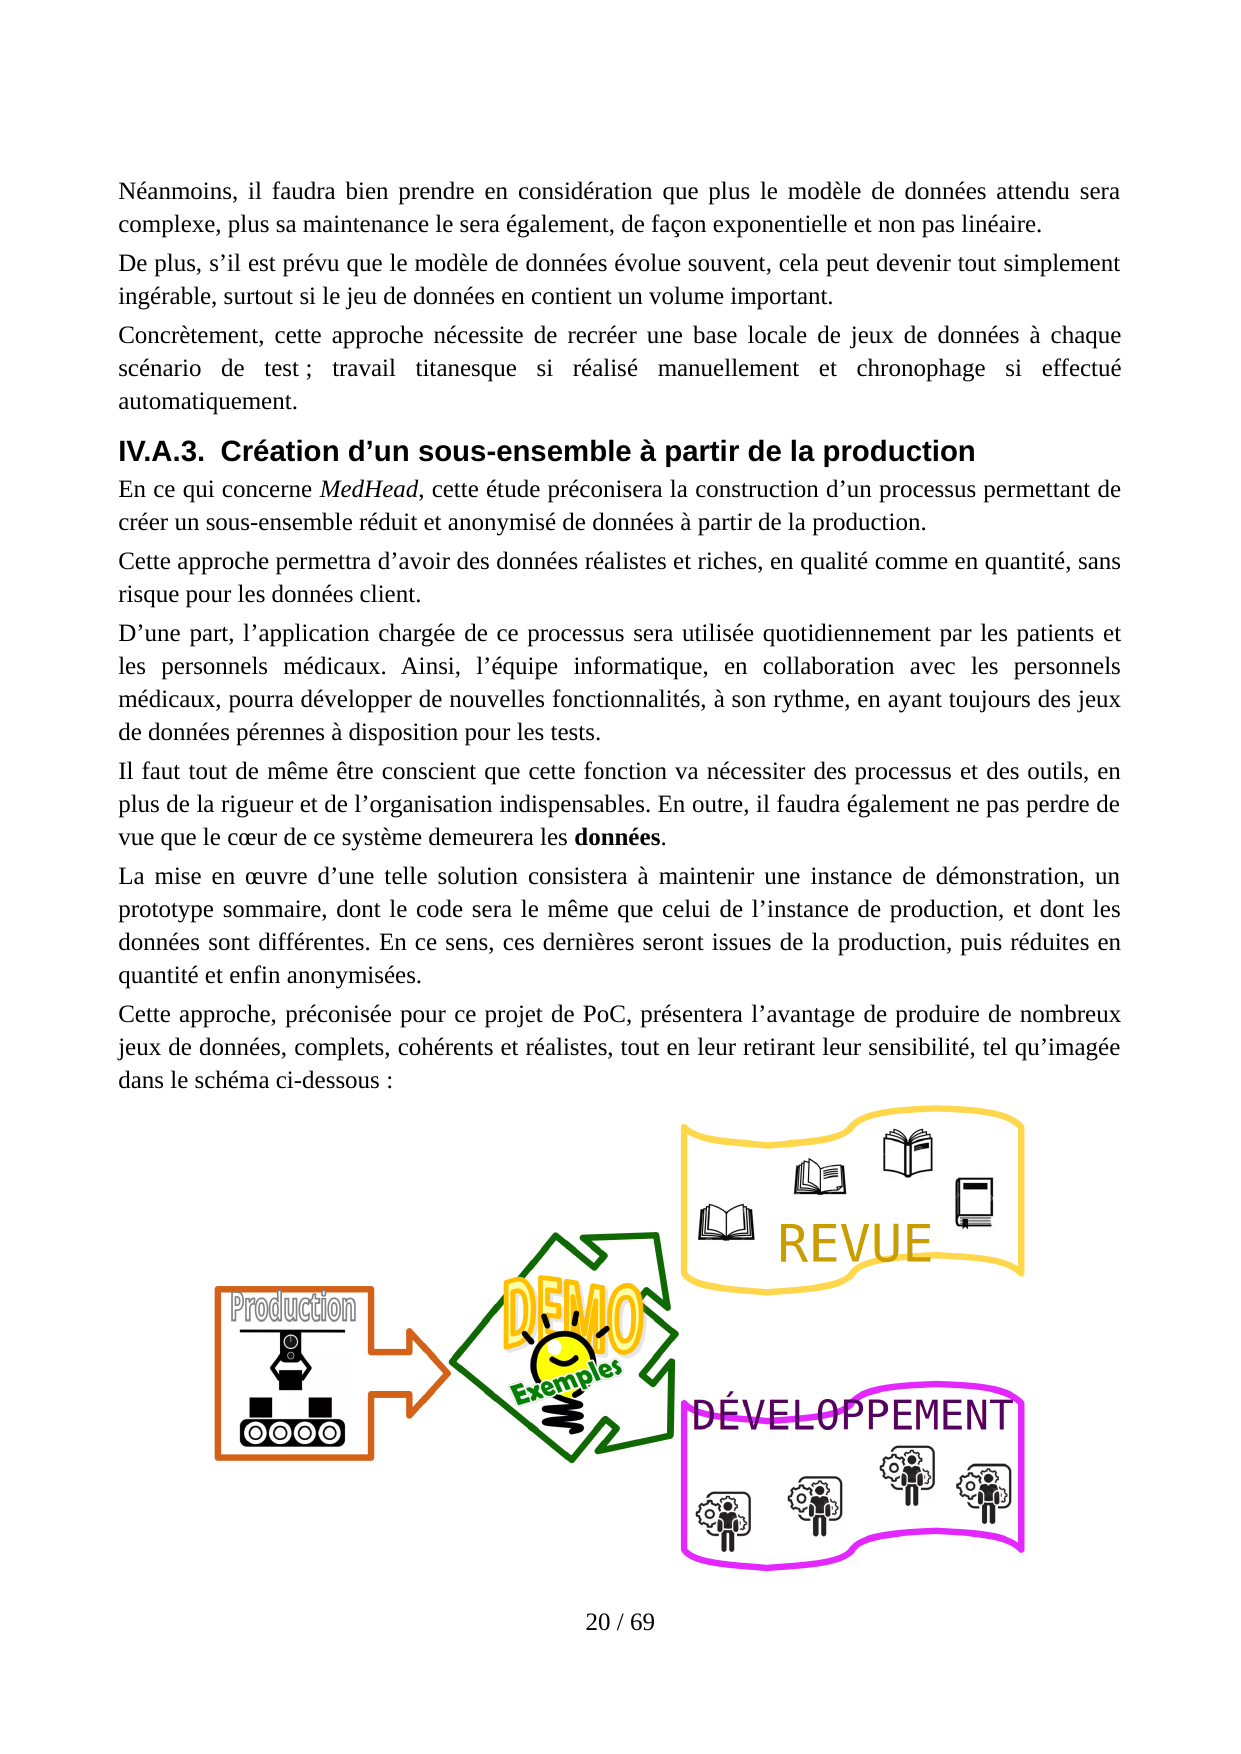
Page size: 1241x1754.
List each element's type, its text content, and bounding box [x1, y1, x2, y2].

subtitle Création d’un sous-ensemble à partir de la production [118, 434, 1122, 468]
text Il faut tout de même être conscient que cette fonction va nécessiter des processus et des outils, en plus de la rigueur et de l’organisation indispensables. En outre, il faudra également ne pas perdre de vue que le cœur de ce système demeurera les données. [118, 756, 1122, 851]
text Cette approche, préconisée pour ce projet de PoC, présentera l’avantage de produire de nombreux jeux de données, complets, cohérents et réalistes, tout en leur retirant leur sensibilité, tel qu’imagée dans le schéma ci-dessous : [118, 999, 1122, 1094]
text Cette approche permettra d’avoir des données réalistes et riches, en qualité comme en quantité, sans risque pour les données client. [118, 546, 1122, 608]
text Néanmoins, il faudra bien prendre en considération que plus le modèle de données attendu sera complexe, plus sa maintenance le sera également, de façon exponentielle et non pas linéaire. [118, 176, 1122, 238]
picture [212, 1104, 1028, 1572]
text La mise en œuvre d’une telle solution consistera à maintenir une instance de démonstration, un prototype sommaire, dont le code sera le même que celui de l’instance de production, et dont les données sont différentes. En ce sens, ces dernières seront issues de la production, puis réduites en quantité et enfin anonymisées. [118, 861, 1122, 989]
text D’une part, l’application chargée de ce processus sera utilisée quotidiennement par les patients et les personnels médicaux. Ainsi, l’équipe informatique, en collaboration avec les personnels médicaux, pourra développer de nouvelles fonctionnalités, à son rythme, en ayant toujours des jeux de données pérennes à disposition pour les tests. [118, 618, 1122, 746]
text En ce qui concerne MedHead, cette étude préconisera la construction d’un processus permettant de créer un sous-ensemble réduit et anonymisé de données à partir de la production. [118, 474, 1122, 536]
text De plus, s’il est prévu que le modèle de données évolue souvent, cela peut devenir tout simplement ingérable, surtout si le jeu de données en contient un volume important. [118, 248, 1122, 310]
text Concrètement, cette approche nécessite de recréer une base locale de jeux de données à chaque scénario de test ; travail titanesque si réalisé manuellement et chronophage si effectué automatiquement. [118, 320, 1122, 415]
